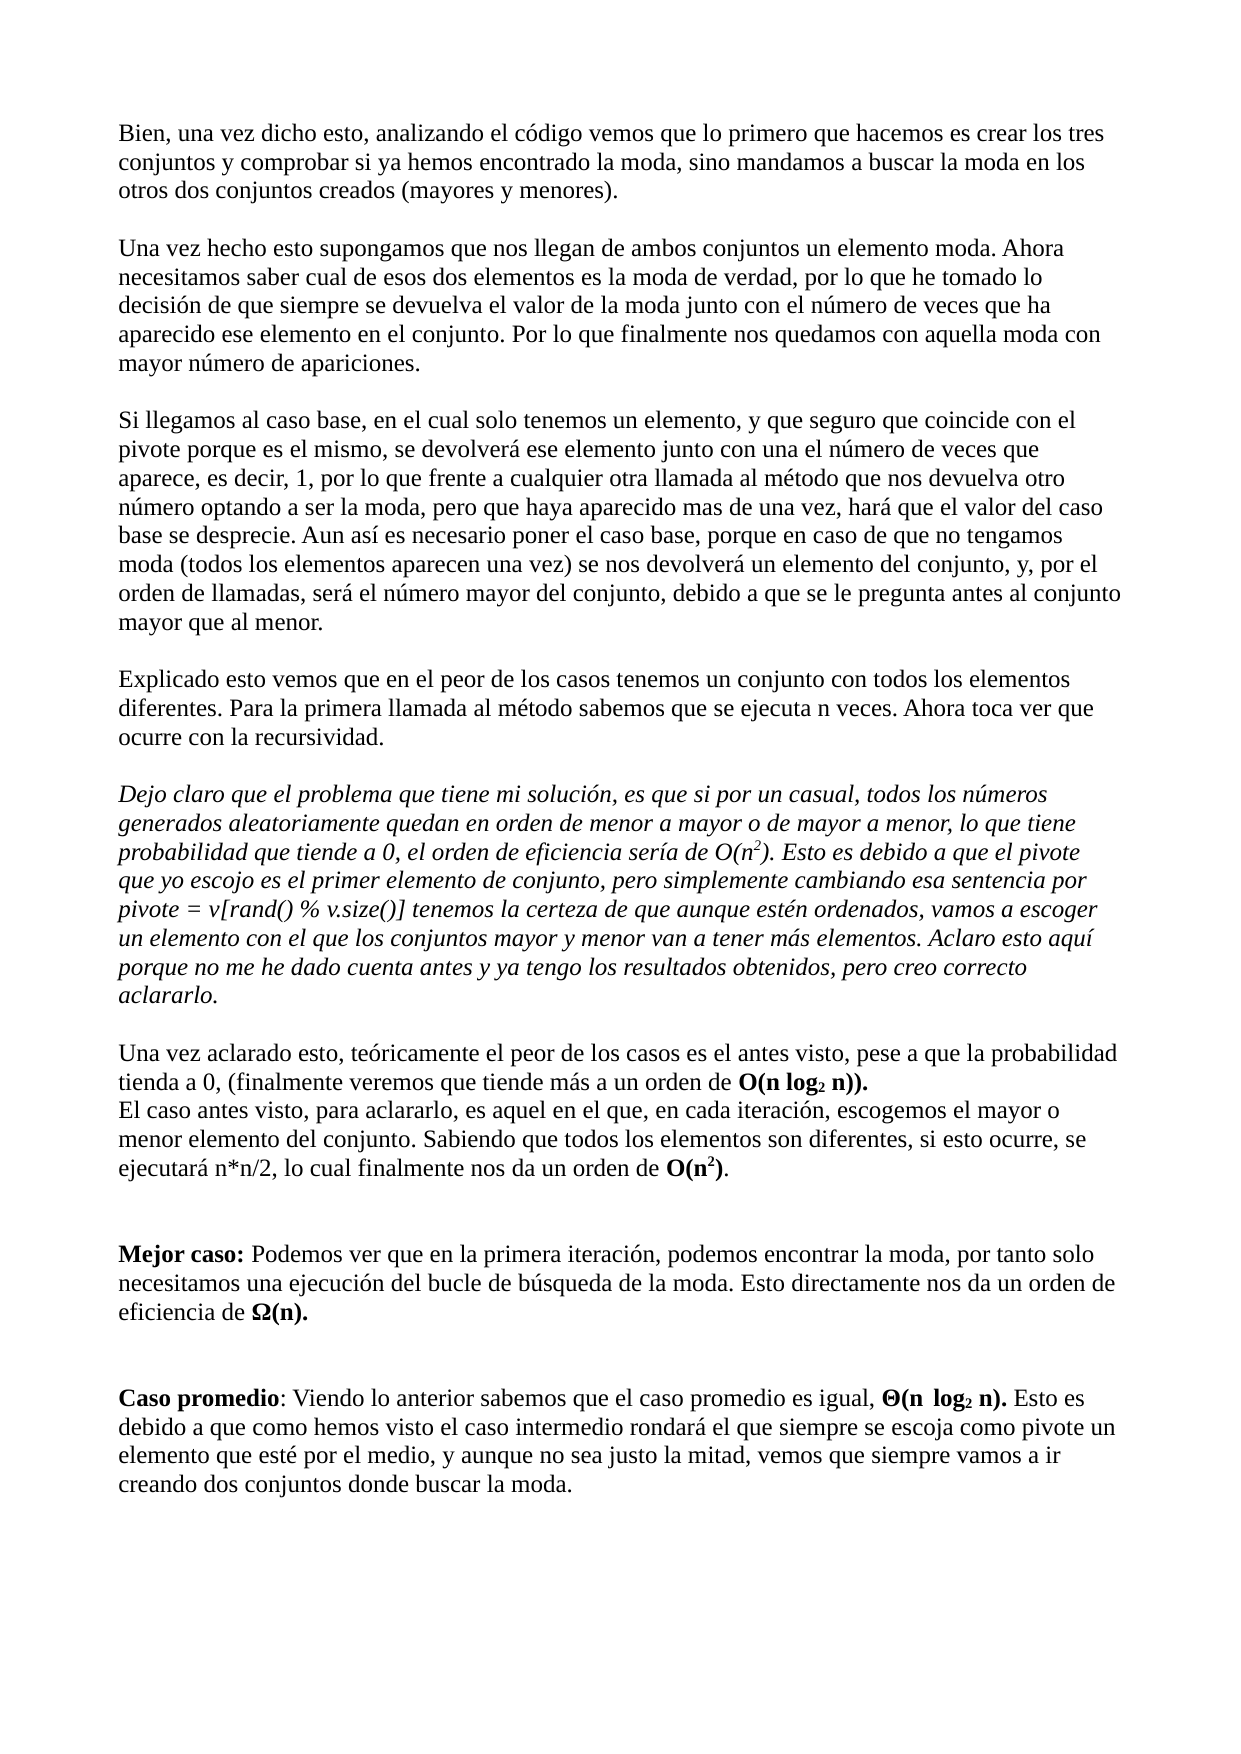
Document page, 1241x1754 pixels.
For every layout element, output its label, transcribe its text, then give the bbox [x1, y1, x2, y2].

text El caso antes visto, para aclararlo, es aquel en el que, en cada iteración, escogemos el mayor o menor elemento del conjunto. Sabiendo que todos los elementos son diferentes, si esto ocurre, se ejecutará n*n/2, lo cual finalmente nos da un orden de O(n2). [118, 1096, 1122, 1182]
text Dejo claro que el problema que tiene mi solución, es que si por un casual, todos los números generados aleatoriamente quedan en orden de menor a mayor o de mayor a menor, lo que tiene probabilidad que tiende a 0, el orden de eficiencia sería de O(n2). Esto es debido a que el pivote que yo escojo es el primer elemento de conjunto, pero simplemente cambiando esa sentencia por [118, 779, 1122, 894]
text Una vez aclarado esto, teóricamente el peor de los casos es el antes visto, pese a que la probabilidad tienda a 0, (finalmente veremos que tiende más a un orden de O(n log2 n)). [118, 1038, 1122, 1096]
text Explicado esto vemos que en el peor de los casos tenemos un conjunto con todos los elementos diferentes. Para la primera llamada al método sabemos que se ejecuta n veces. Ahora toca ver que ocurre con la recursividad. [118, 664, 1122, 751]
text Caso promedio: Viendo lo anterior sabemos que el caso promedio es igual, Θ(n log2 n). Esto es debido a que como hemos visto el caso intermedio rondará el que siempre se escoja como pivote un elemento que esté por el medio, y aunque no sea justo la mitad, vemos que siempre vamos a ir creando dos conjuntos donde buscar la moda. [118, 1383, 1122, 1498]
text Bien, una vez dicho esto, analizando el código vemos que lo primero que hacemos es crear los tres conjuntos y comprobar si ya hemos encontrado la moda, sino mandamos a buscar la moda en los otros dos conjuntos creados (mayores y menores). [118, 118, 1122, 204]
text pivote = v[rand() % v.size()] tenemos la certeza de que aunque estén ordenados, vamos a escoger un elemento con el que los conjuntos mayor y menor van a tener más elementos. Aclaro esto aquí porque no me he dado cuenta antes y ya tengo los resultados obtenidos, pero creo correcto aclararlo. [118, 894, 1122, 1009]
text Si llegamos al caso base, en el cual solo tenemos un elemento, y que seguro que coincide con el pivote porque es el mismo, se devolverá ese elemento junto con una el número de veces que aparece, es decir, 1, por lo que frente a cualquier otra llamada al método que nos devuelva otro número optando a ser la moda, pero que haya aparecido mas de una vez, hará que el valor del caso base se desprecie. Aun así es necesario poner el caso base, porque en caso de que no tengamos moda (todos los elementos aparecen una vez) se nos devolverá un elemento del conjunto, y, por el orden de llamadas, será el número mayor del conjunto, debido a que se le pregunta antes al conjunto mayor que al menor. [118, 406, 1122, 636]
text Mejor caso: Podemos ver que en la primera iteración, podemos encontrar la moda, por tanto solo necesitamos una ejecución del bucle de búsqueda de la moda. Esto directamente nos da un orden de eficiencia de Ω(n). [118, 1239, 1122, 1326]
text Una vez hecho esto supongamos que nos llegan de ambos conjuntos un elemento moda. Ahora necesitamos saber cual de esos dos elementos es la moda de verdad, por lo que he tomado lo decisión de que siempre se devuelva el valor de la moda junto con el número de veces que ha aparecido ese elemento en el conjunto. Por lo que finalmente nos quedamos con aquella moda con mayor número de apariciones. [118, 233, 1122, 377]
